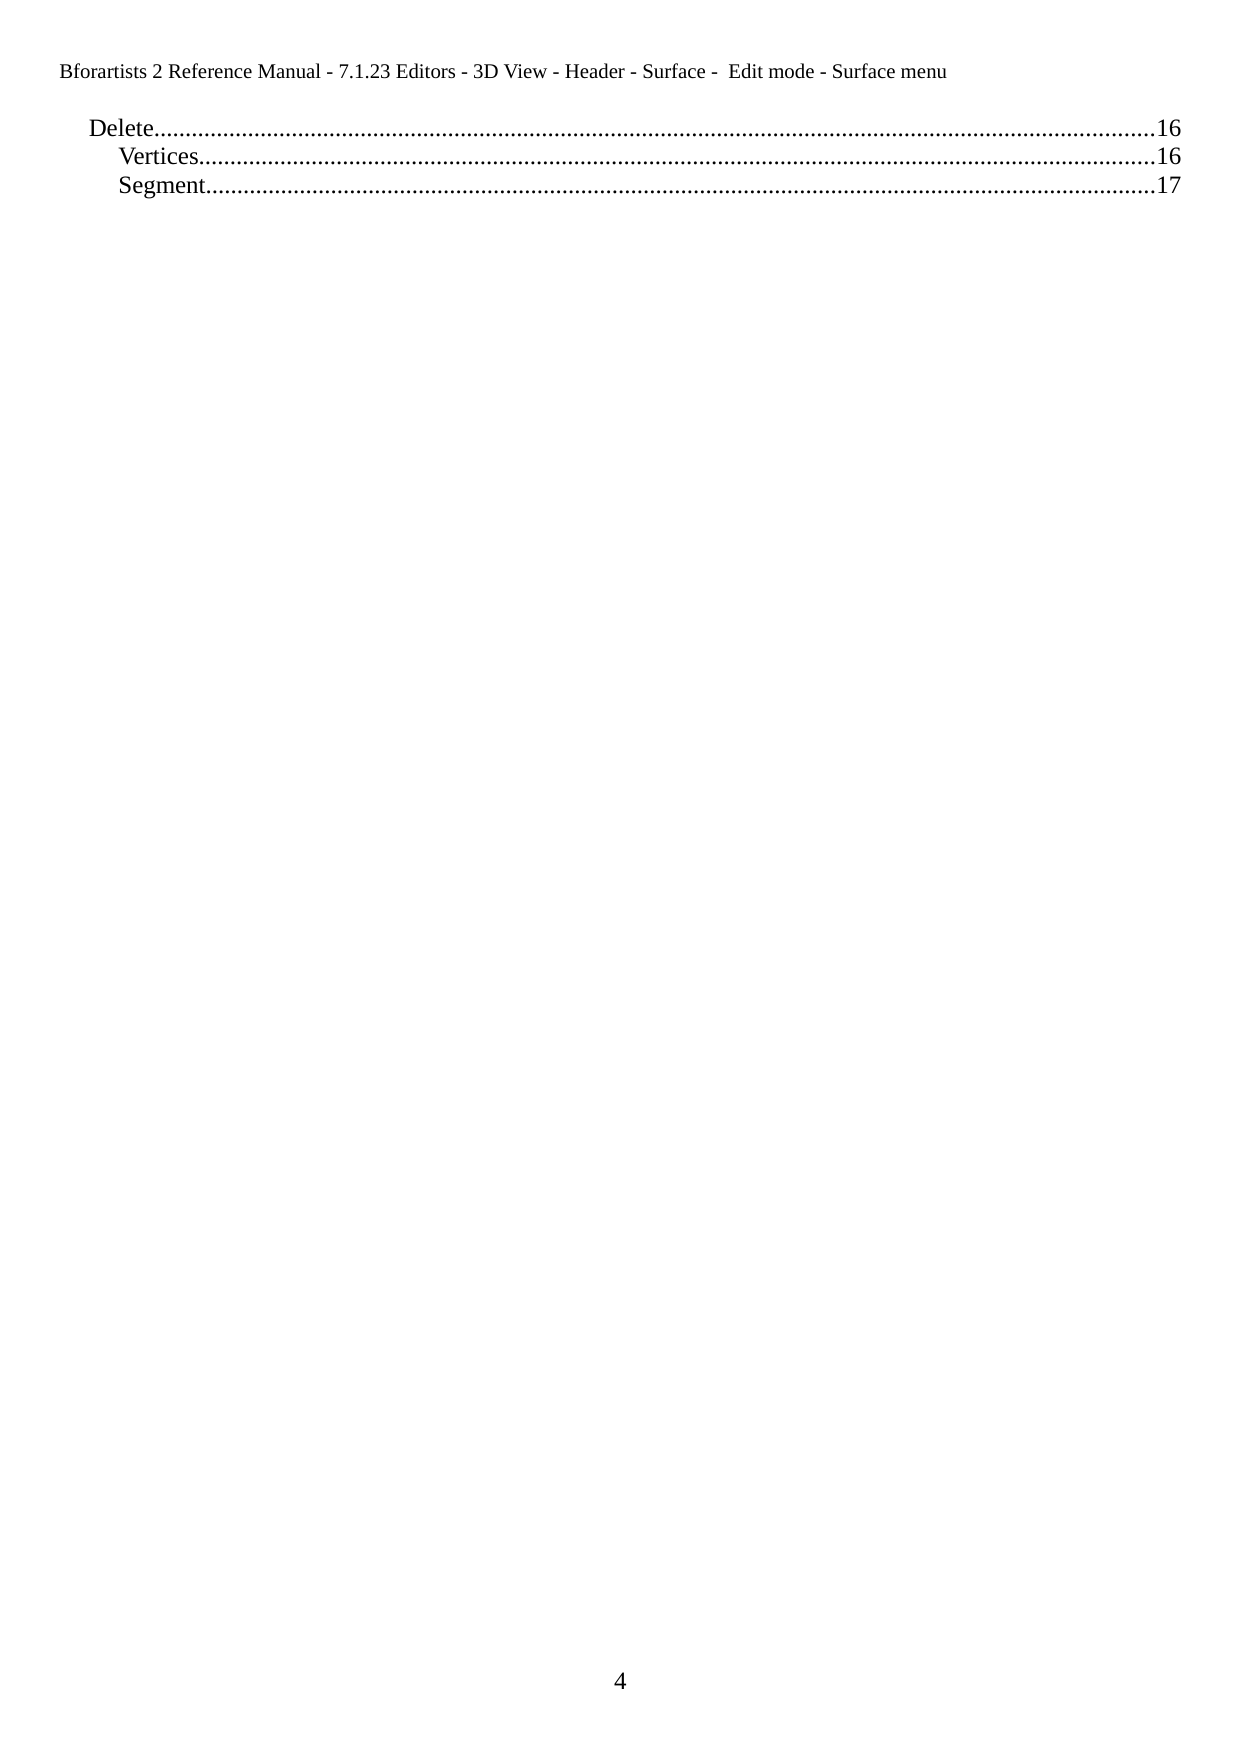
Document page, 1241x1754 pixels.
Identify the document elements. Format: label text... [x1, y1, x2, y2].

text Segment 17 [118, 170, 1181, 199]
text Vertices 16 [118, 141, 1181, 170]
text Delete 16 [88, 113, 1181, 141]
